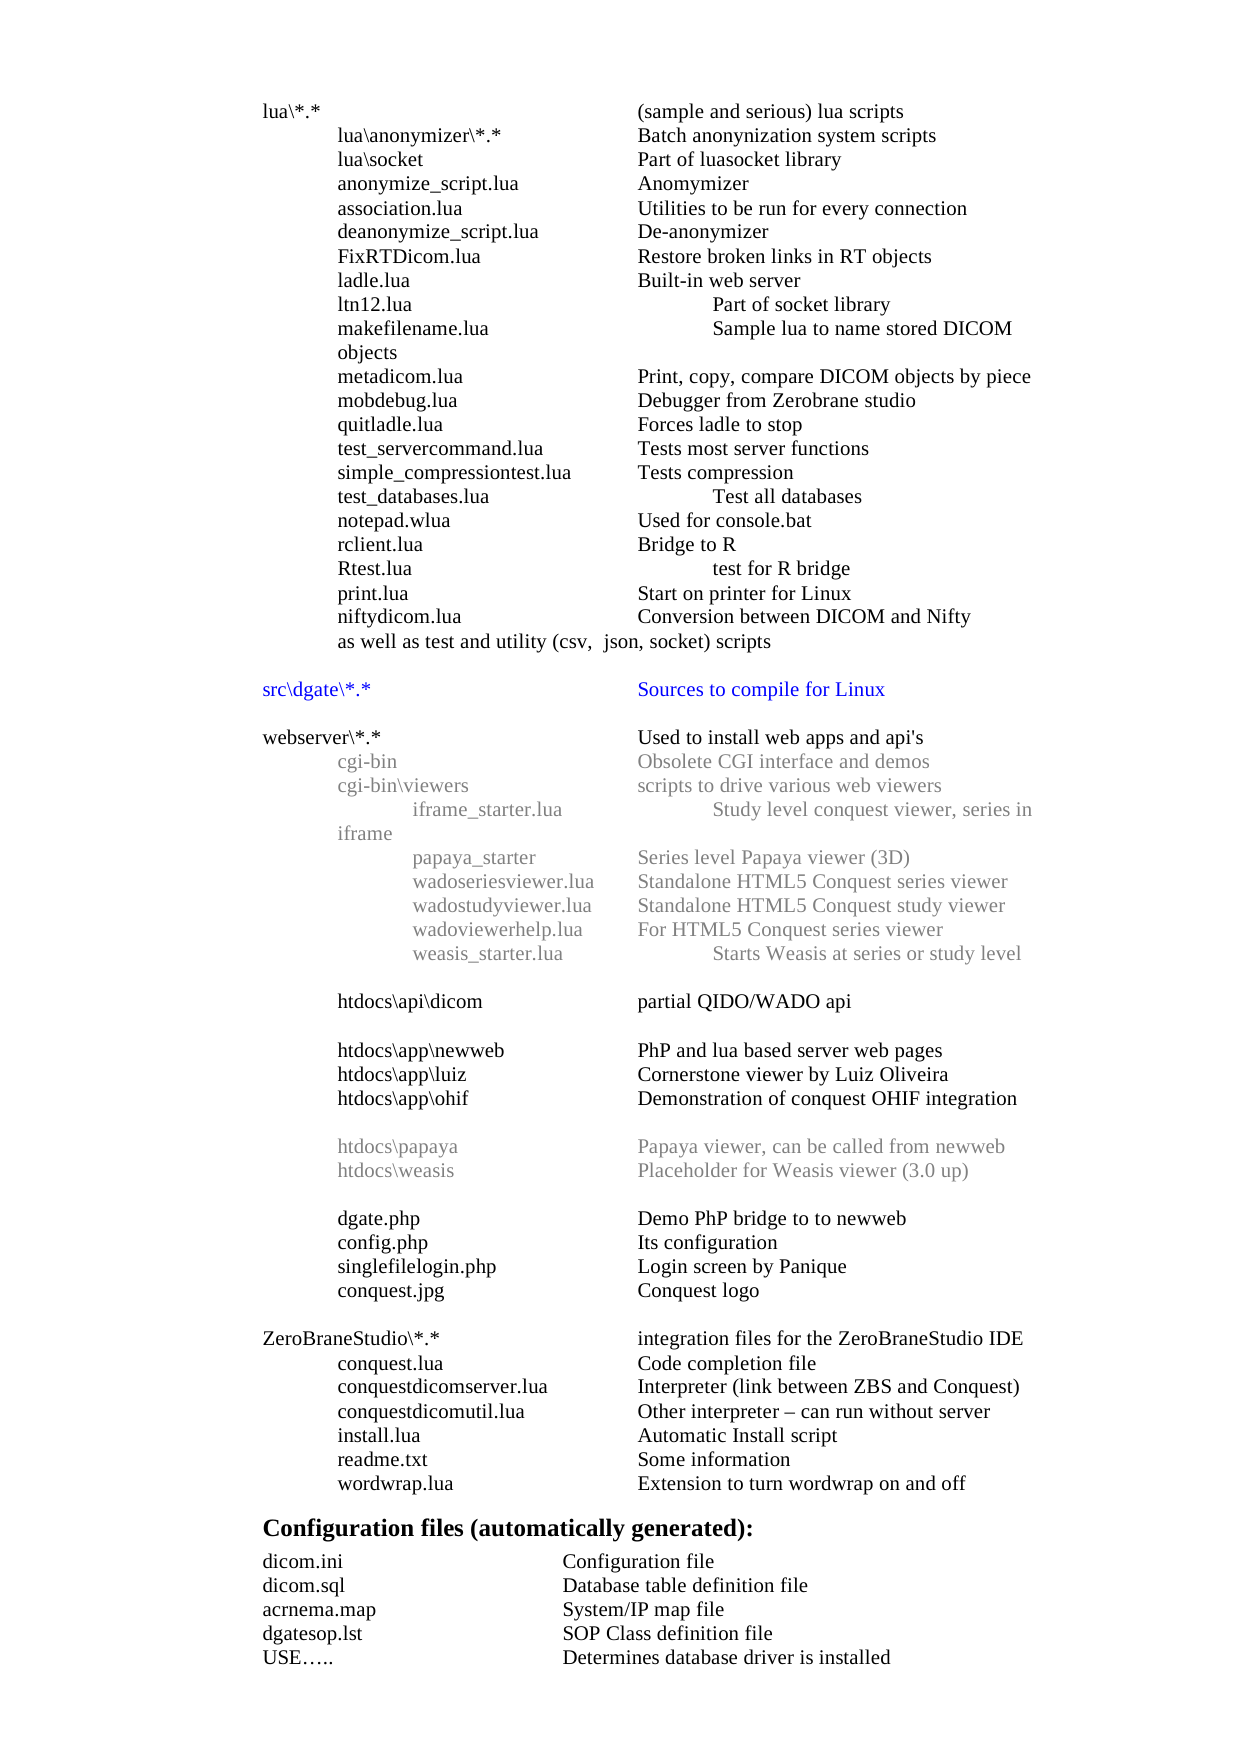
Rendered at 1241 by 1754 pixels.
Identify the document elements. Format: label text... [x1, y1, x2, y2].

text print.lua Start on printer for Linux [262, 580, 1053, 604]
text USE….. Determines database driver is installed [262, 1645, 1053, 1669]
text config.php Its configuration [262, 1230, 1053, 1254]
text iframe_starter.lua Study level conquest viewer, series in iframe [262, 797, 1053, 845]
text metadicom.lua Print, copy, compare DICOM objects by piece [262, 364, 1053, 388]
text webserver\*.* Used to install web apps and api's [262, 725, 1053, 749]
text dicom.sql Database table definition file [262, 1573, 1053, 1597]
text htdocs\app\ohif Demonstration of conquest OHIF integration [262, 1086, 1053, 1110]
text quitladle.lua Forces ladle to stop [262, 412, 1053, 436]
text acrnema.map System/IP map file [262, 1597, 1053, 1621]
text dicom.ini Configuration file [262, 1548, 1053, 1573]
text test_databases.lua Test all databases [262, 484, 1053, 508]
text wadostudyviewer.lua Standalone HTML5 Conquest study viewer [262, 893, 1053, 917]
text htdocs\api\dicom partial QIDO/WADO api [262, 989, 1053, 1013]
text readme.txt Some information [262, 1447, 1053, 1471]
text ZeroBraneStudio\*.* integration files for the ZeroBraneStudio IDE [262, 1326, 1053, 1350]
text Configuration files (automatically generated): [262, 1513, 1053, 1542]
text rclient.lua Bridge to R [262, 532, 1053, 556]
text ladle.lua Built-in web server [262, 267, 1053, 292]
text Rtest.lua test for R bridge [262, 556, 1053, 580]
text lua\*.* (sample and serious) lua scripts [262, 99, 1053, 123]
text test_servercommand.lua Tests most server functions [262, 436, 1053, 460]
text lua\socket Part of luasocket library [262, 147, 1053, 171]
text wordwrap.lua Extension to turn wordwrap on and off [262, 1471, 1053, 1495]
text cgi-bin Obsolete CGI interface and demos [262, 749, 1053, 773]
text as well as test and utility (csv, json, socket) scripts [262, 628, 1053, 652]
text lua\anonymizer\*.* Batch anonynization system scripts [262, 123, 1053, 147]
text FixRTDicom.lua Restore broken links in RT objects [262, 243, 1053, 267]
text conquest.jpg Conquest logo [262, 1278, 1053, 1302]
text mobdebug.lua Debugger from Zerobrane studio [262, 388, 1053, 412]
text conquest.lua Code completion file [262, 1350, 1053, 1374]
text src\dgate\*.* Sources to compile for Linux [262, 677, 1053, 701]
text singlefilelogin.php Login screen by Panique [262, 1254, 1053, 1278]
text htdocs\papaya Papaya viewer, can be called from newweb [262, 1134, 1053, 1158]
text simple_compressiontest.lua Tests compression [262, 460, 1053, 484]
text ltn12.lua Part of socket library [262, 292, 1053, 316]
text conquestdicomutil.lua Other interpreter – can run without server [262, 1398, 1053, 1422]
text dgate.php Demo PhP bridge to to newweb [262, 1206, 1053, 1230]
text deanonymize_script.lua De-anonymizer [262, 219, 1053, 243]
text anonymize_script.lua Anomymizer [262, 171, 1053, 195]
text htdocs\app\newweb PhP and lua based server web pages [262, 1037, 1053, 1062]
text makefilename.lua Sample lua to name stored DICOM objects [262, 316, 1053, 364]
text wadoviewerhelp.lua For HTML5 Conquest series viewer [262, 917, 1053, 941]
text cgi-bin\viewers scripts to drive various web viewers [262, 773, 1053, 797]
text htdocs\weasis Placeholder for Weasis viewer (3.0 up) [262, 1158, 1053, 1182]
text conquestdicomserver.lua Interpreter (link between ZBS and Conquest) [262, 1374, 1053, 1398]
text papaya_starter Series level Papaya viewer (3D) [262, 845, 1053, 869]
text wadoseriesviewer.lua Standalone HTML5 Conquest series viewer [262, 869, 1053, 893]
text dgatesop.lst SOP Class definition file [262, 1621, 1053, 1645]
text notepad.wlua Used for console.bat [262, 508, 1053, 532]
text htdocs\app\luiz Cornerstone viewer by Luiz Oliveira [262, 1062, 1053, 1086]
text weasis_starter.lua Starts Weasis at series or study level [262, 941, 1053, 965]
text install.lua Automatic Install script [262, 1422, 1053, 1447]
text niftydicom.lua Conversion between DICOM and Nifty [262, 604, 1053, 628]
text association.lua Utilities to be run for every connection [262, 195, 1053, 219]
